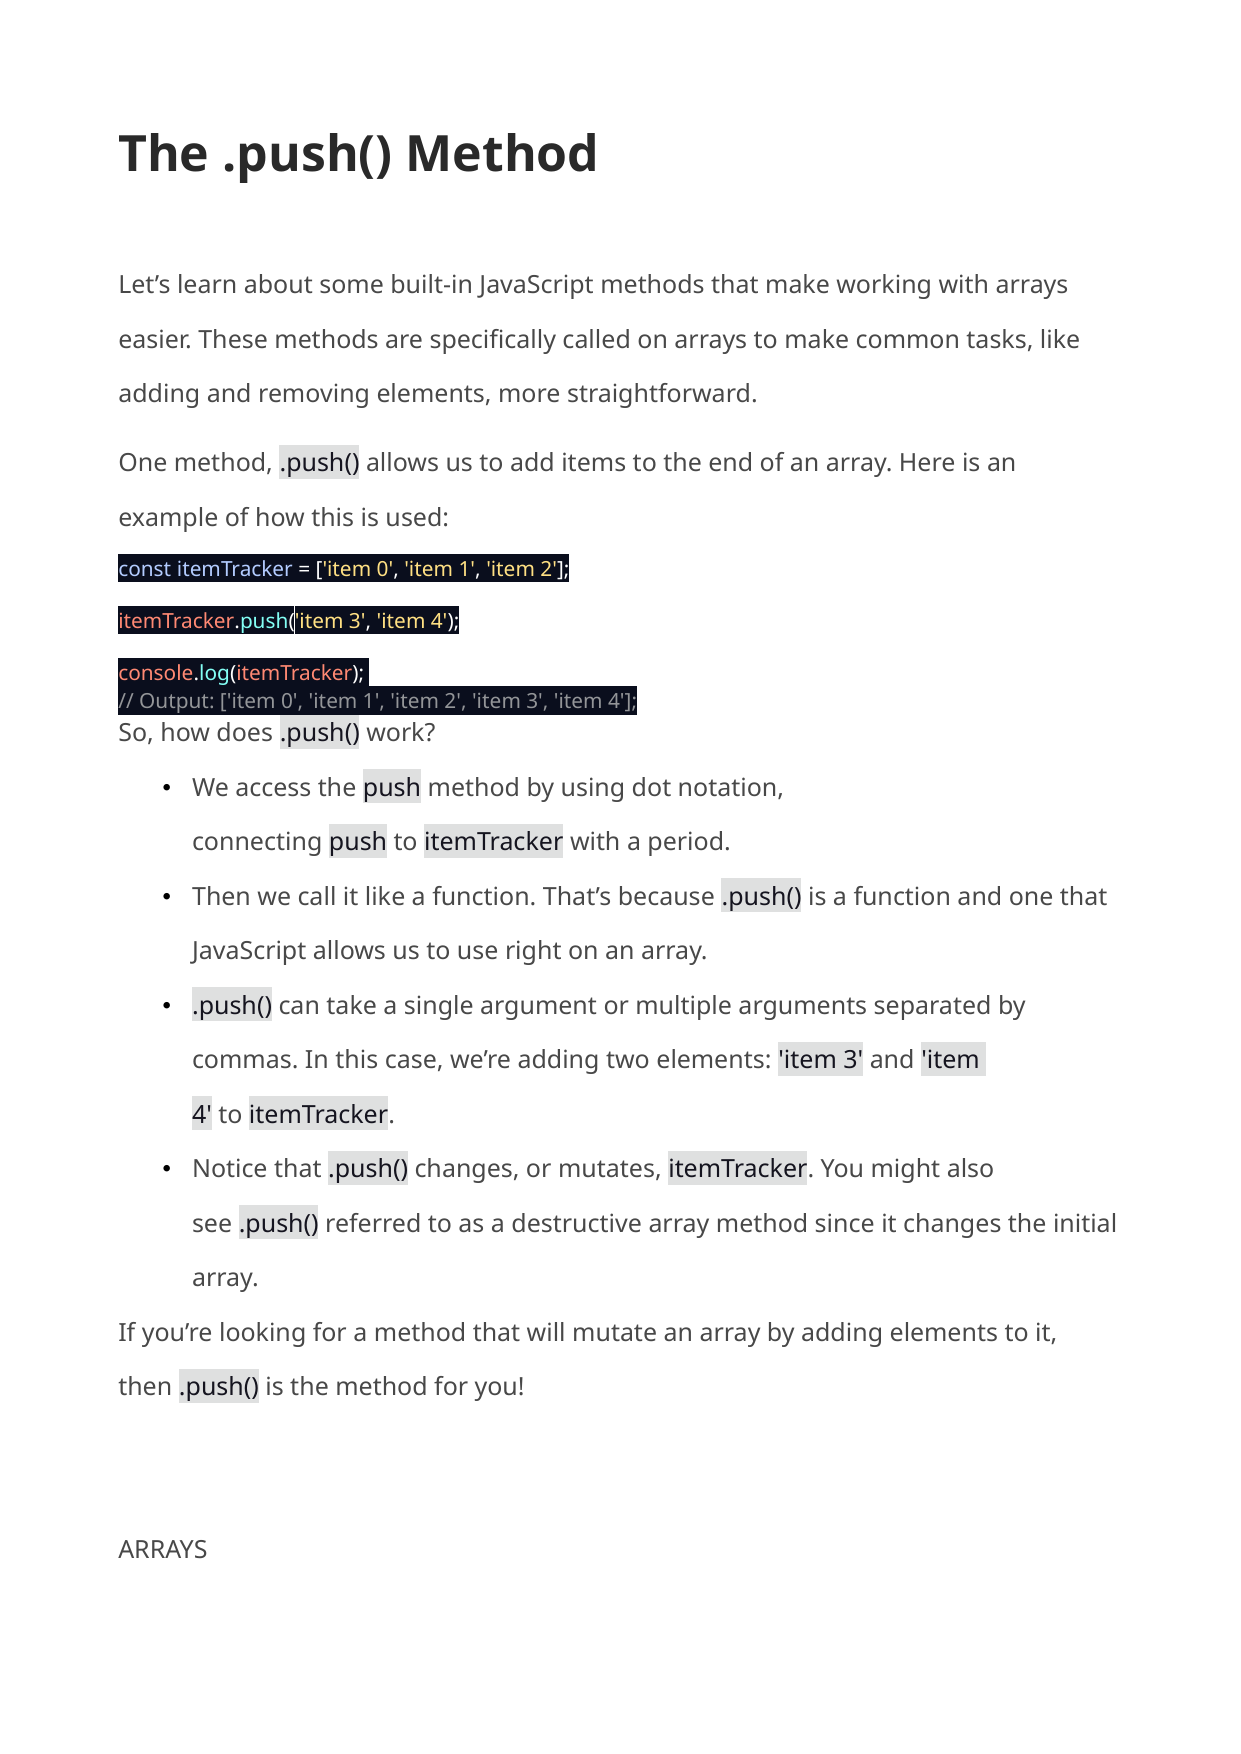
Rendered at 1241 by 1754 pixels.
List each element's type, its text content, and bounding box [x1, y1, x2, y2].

text Let’s learn about some built-in JavaScript methods that make working with arrays easier. These methods are specifically called on arrays to make common tasks, like adding and removing elements, more straightforward. [118, 267, 1122, 410]
text So, how does .push() work? [118, 715, 1122, 749]
list .push() can take a single argument or multiple arguments separated by commas. In this case, we’re adding two elements: 'item 3' and 'item 4' to itemTracker. [162, 987, 1122, 1130]
text const itemTracker = ['item 0', 'item 1', 'item 2']; [118, 554, 1122, 582]
text console.log(itemTracker); [118, 658, 1122, 686]
text One method, .push() allows us to add items to the end of an array. Here is an example of how this is used: [118, 445, 1122, 533]
text // Output: ['item 0', 'item 1', 'item 2', 'item 3', 'item 4']; [118, 686, 1122, 715]
text itemTracker.push('item 3', 'item 4'); [118, 606, 1122, 634]
text ARRAYS [118, 1532, 1122, 1566]
subtitle The .push() Method [118, 118, 1122, 186]
list We access the push method by using dot notation, connecting push to itemTracker with a period. [162, 769, 1122, 858]
text If you’re looking for a method that will mutate an array by adding elements to it, then .push() is the method for you! [118, 1314, 1122, 1403]
list Notice that .push() changes, or mutates, itemTracker. You might also see .push() referred to as a destructive array method since it changes the initial array. [162, 1151, 1122, 1294]
list Then we call it like a function. That’s because .push() is a function and one that JavaScript allows us to use right on an array. [162, 878, 1122, 967]
